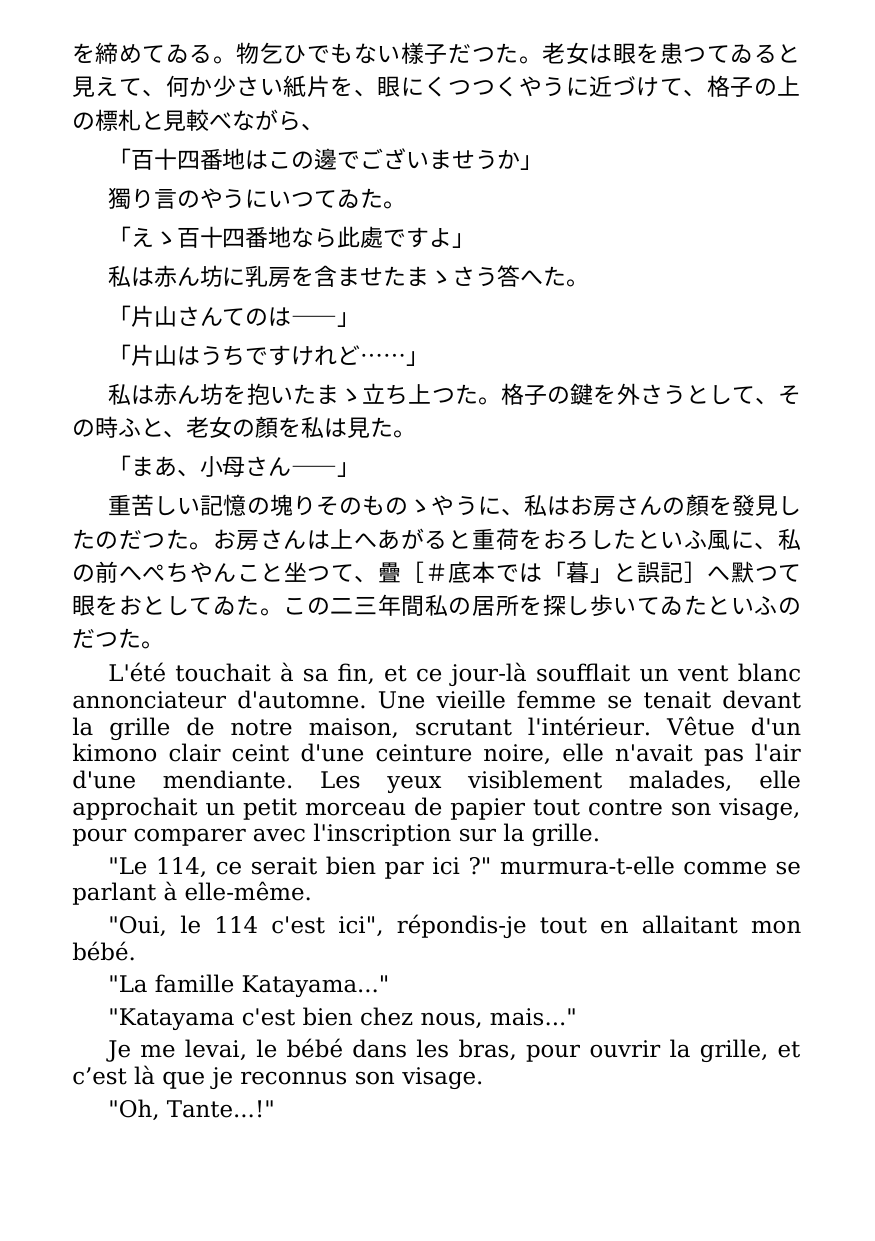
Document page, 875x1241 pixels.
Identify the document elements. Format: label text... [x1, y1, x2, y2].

text 「まあ、小母さん――」 [72, 449, 802, 482]
text 重苦しい記憶の塊りそのものゝやうに、私はお房さんの顏を發見したのだつた。お房さんは上へあがると重荷をおろしたといふ風に、私の前へぺちやんこと坐つて、疊［＃底本では「暮」と誤記］へ默つて眼をおとしてゐた。この二三年間私の居所を探し歩いてゐたといふのだつた。 [72, 488, 802, 654]
text 「えゝ百十四番地なら此處ですよ」 [72, 220, 802, 253]
text 「片山さんてのは――」 [72, 298, 802, 332]
text 「百十四番地はこの邊でございませうか」 [72, 142, 802, 175]
text "Le 114, ce serait bien par ici ?" murmura-t-elle comme se parlant à elle-même. [72, 853, 802, 906]
text を締めてゐる。物乞ひでもない樣子だつた。老女は眼を患つてゐると見えて、何か少さい紙片を、眼にくつつくやうに近づけて、格子の上の標札と見較べながら、 [72, 36, 802, 136]
text "Katayama c'est bien chez nous, mais..." [72, 1004, 802, 1031]
text 私は赤ん坊を抱いたまゝ立ち上つた。格子の鍵を外さうとして、その時ふと、老女の顏を私は見た。 [72, 377, 802, 443]
text 私は赤ん坊に乳房を含ませたまゝさう答へた。 [72, 259, 802, 292]
text "La famille Katayama..." [72, 971, 802, 998]
text 「片山はうちですけれど……」 [72, 337, 802, 371]
text 獨り言のやうにいつてゐた。 [72, 181, 802, 214]
text "Oh, Tante...!" [72, 1096, 802, 1123]
text "Oui, le 114 c'est ici", répondis-je tout en allaitant mon bébé. [72, 912, 802, 966]
text L'été touchait à sa fin, et ce jour-là soufflait un vent blanc annonciateur d'automne. Une vieille femme se tenait devant la grille de notre maison, scrutant l'intérieur. Vêtue d'un kimono clair ceint d'une ceinture noire, elle n'avait pas l'air d'une mendiante. Les yeux visiblement malades, elle approchait un petit morceau de papier tout contre son visage, pour comparer avec l'inscription sur la grille. [72, 660, 802, 847]
text Je me levai, le bébé dans les bras, pour ouvrir la grille, et c’est là que je reconnus son visage. [72, 1037, 802, 1090]
